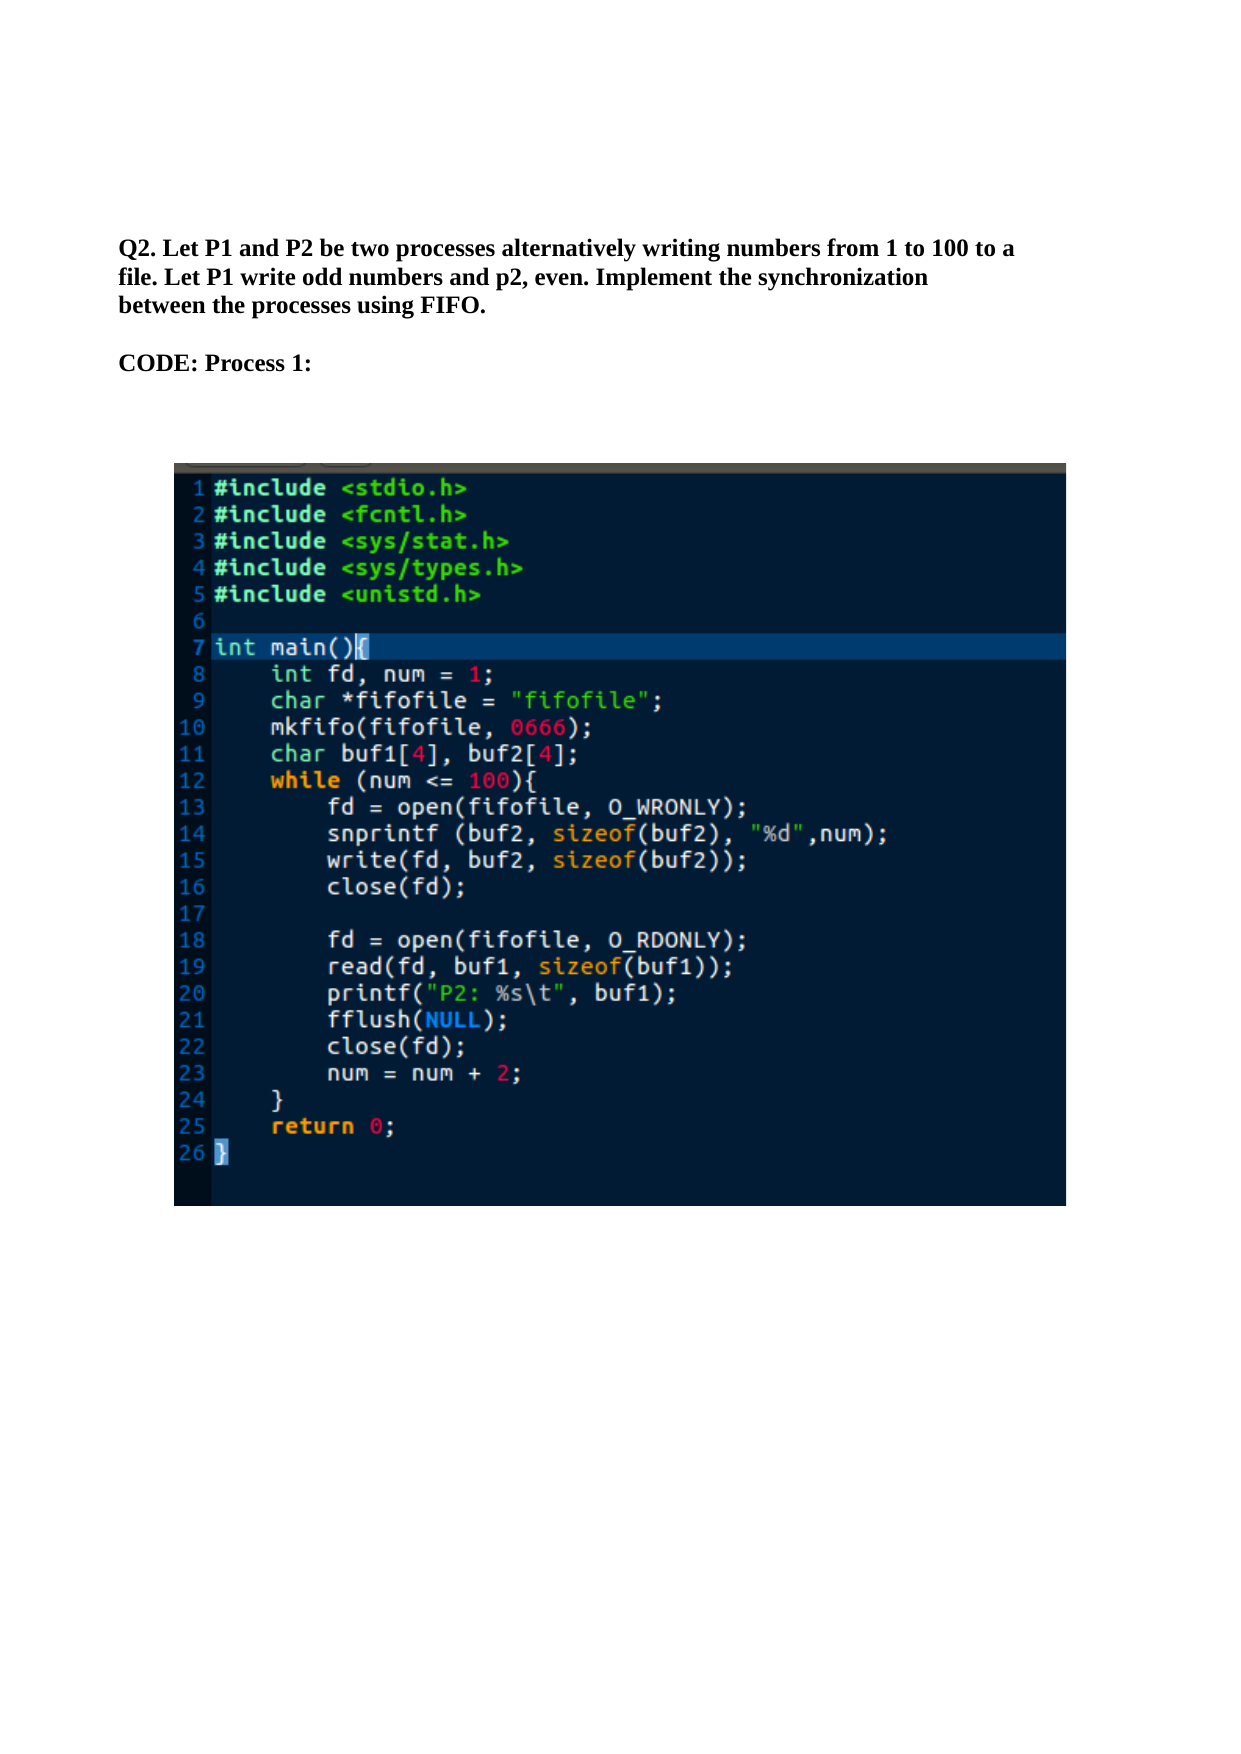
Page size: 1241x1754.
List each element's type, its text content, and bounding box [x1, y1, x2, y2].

text between the processes using FIFO. [118, 291, 1122, 319]
picture [174, 463, 1067, 1206]
text CODE: Process 1: [118, 348, 1122, 377]
text Q2. Let P1 and P2 be two processes alternatively writing numbers from 1 to 100 to a [118, 233, 1122, 262]
text file. Let P1 write odd numbers and p2, even. Implement the synchronization [118, 262, 1122, 291]
